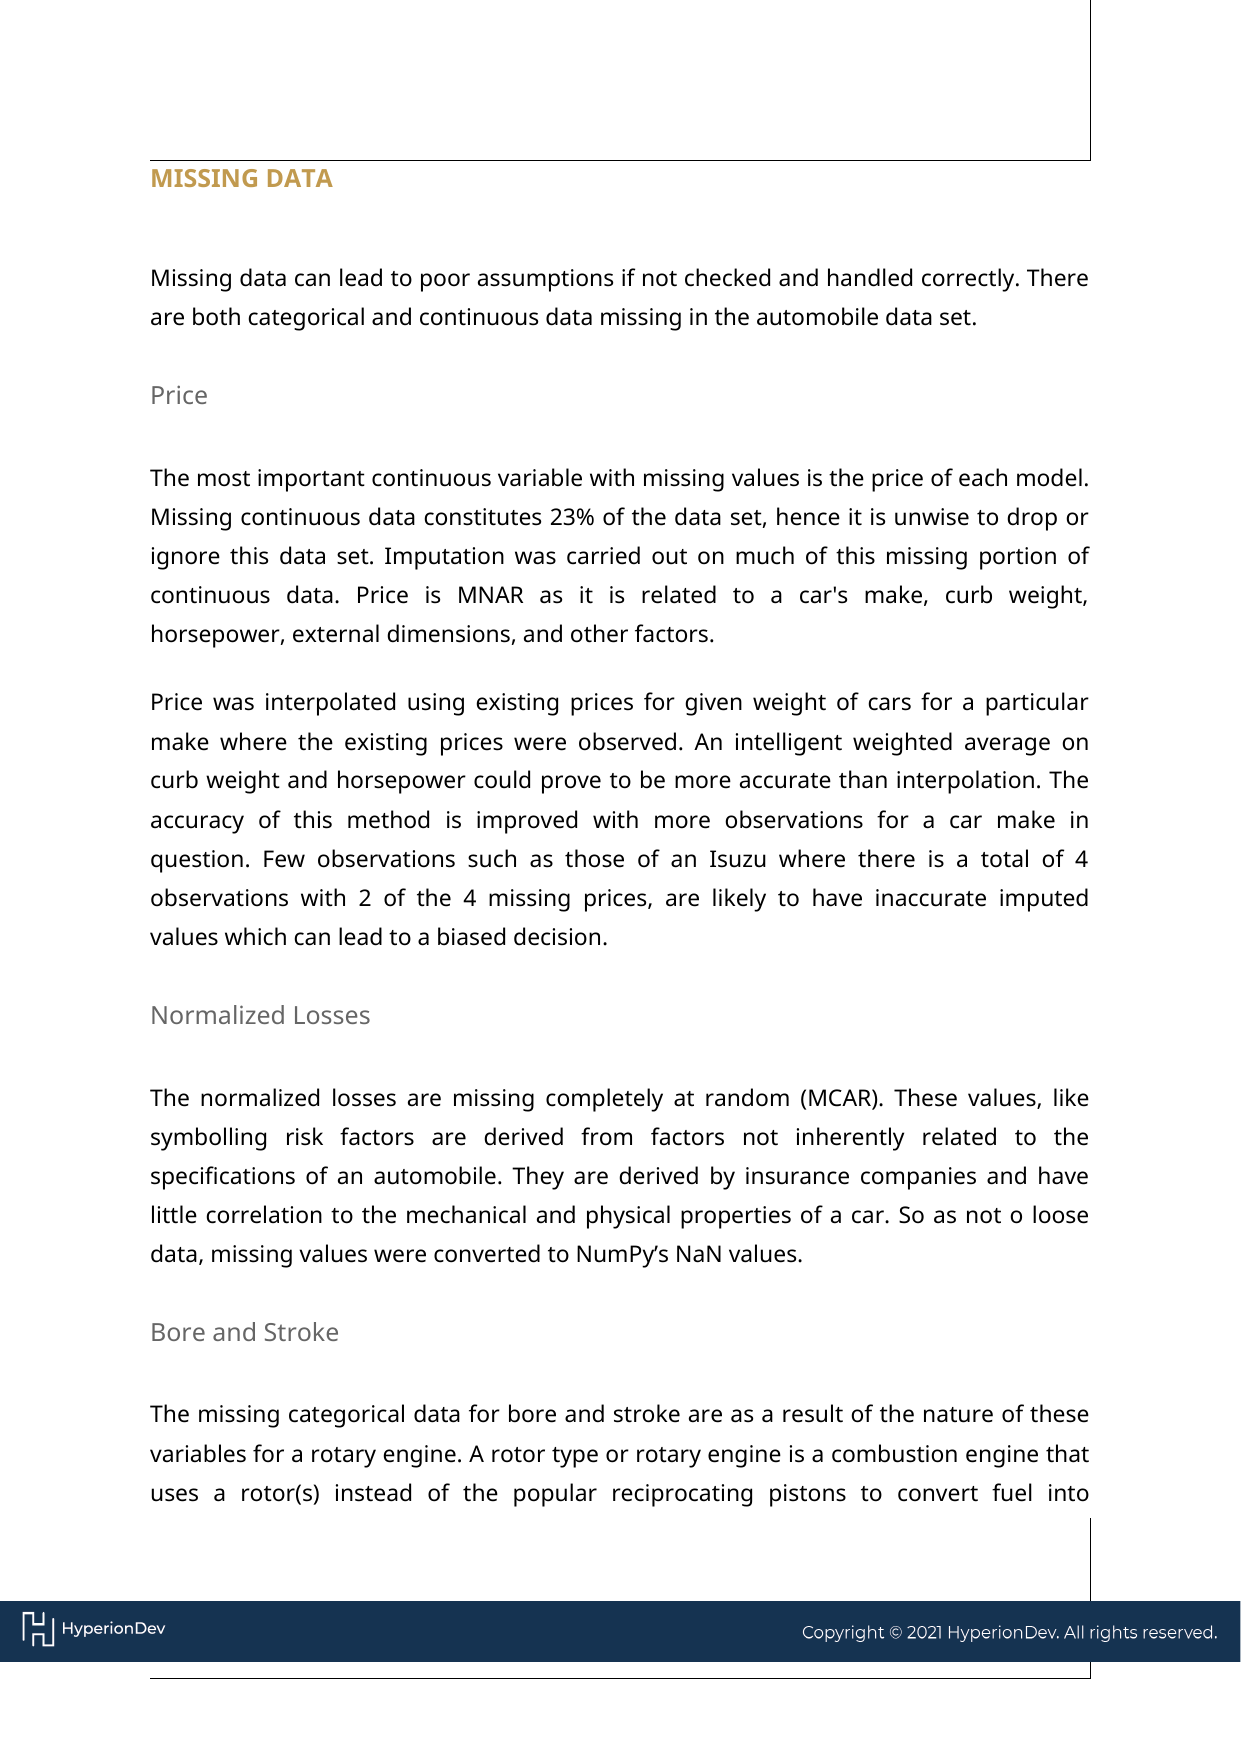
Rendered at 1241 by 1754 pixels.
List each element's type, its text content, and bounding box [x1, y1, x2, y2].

text Missing data can lead to poor assumptions if not checked and handled correctly. There are both categorical and continuous data missing in the automobile data set. [150, 262, 1091, 332]
text Price was interpolated using existing prices for given weight of cars for a particular make where the existing prices were observed. An intelligent weighted average on curb weight and horsepower could prove to be more accurate than interpolation. The accuracy of this method is improved with more observations for a car make in question. Few observations such as those of an Isuzu where there is a total of 4 observations with 2 of the 4 missing prices, are likely to have inaccurate imputed values which can lead to a biased decision. [150, 686, 1091, 952]
text The normalized losses are missing completely at random (MCAR). These values, like symbolling risk factors are derived from factors not inherently related to the specifications of an automobile. They are derived by insurance companies and have little correlation to the mechanical and physical properties of a car. So as not o loose data, missing values were converted to NumPy’s NaN values. [150, 1081, 1091, 1269]
text The most important continuous variable with missing values is the price of each model. Missing continuous data constitutes 23% of the data set, hence it is unwise to drop or ignore this data set. Imputation was carried out on much of this missing portion of continuous data. Price is MNAR as it is related to a car's make, curb weight, horsepower, external dimensions, and other factors. [150, 462, 1091, 649]
text The missing categorical data for bore and stroke are as a result of the nature of these variables for a rotary engine. A rotor type or rotary engine is a combustion engine that uses a rotor(s) instead of the popular reciprocating pistons to convert fuel into [150, 1398, 1091, 1508]
text Price [150, 378, 1091, 412]
text Bore and Stroke [150, 1314, 1091, 1348]
title MISSING DATA [150, 160, 1091, 194]
text Normalized Losses [150, 997, 1091, 1031]
